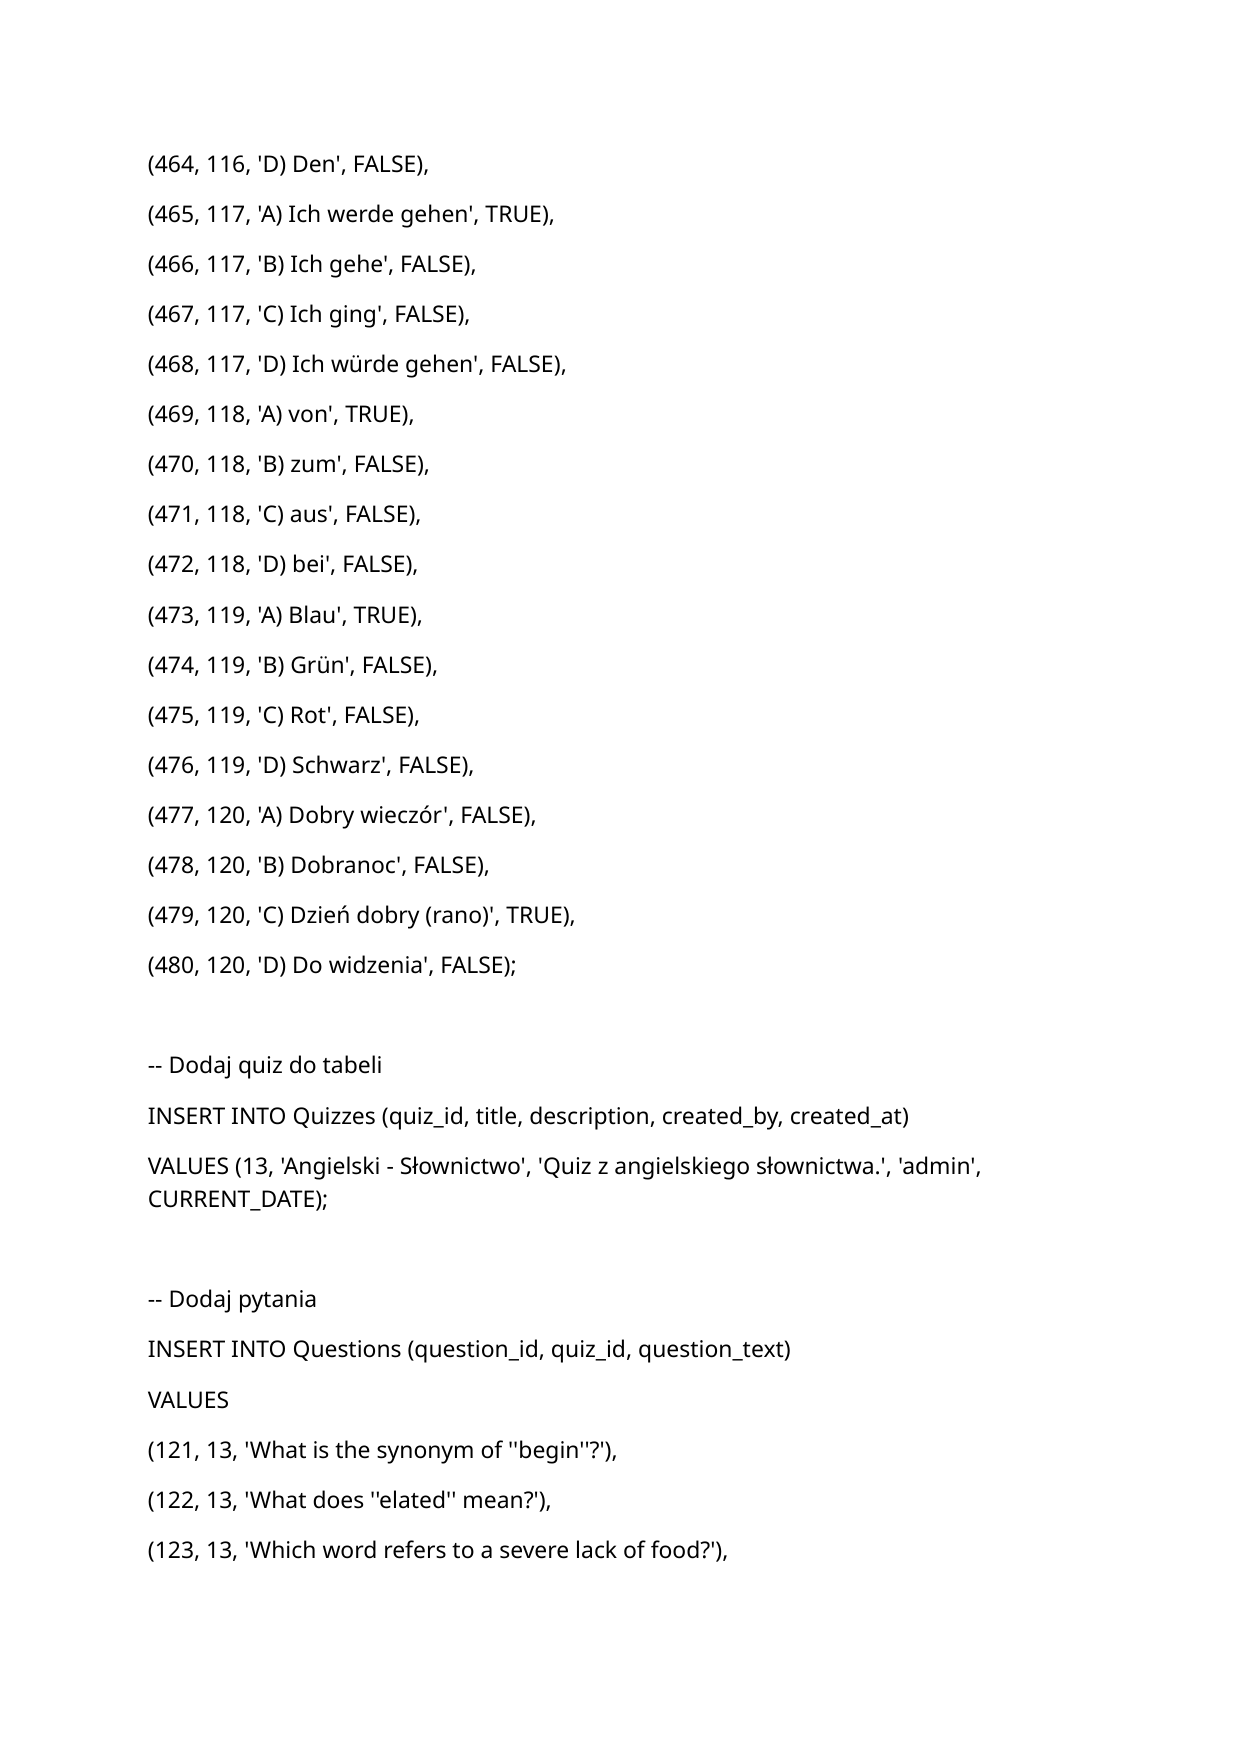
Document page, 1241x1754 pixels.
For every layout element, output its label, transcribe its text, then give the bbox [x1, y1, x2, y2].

text (469, 118, 'A) von', TRUE), [148, 398, 1093, 429]
text VALUES (13, 'Angielski - Słownictwo', 'Quiz z angielskiego słownictwa.', 'admin', CURRENT_DATE); [148, 1150, 1093, 1214]
text (470, 118, 'B) zum', FALSE), [148, 448, 1093, 479]
text (478, 120, 'B) Dobranoc', FALSE), [148, 849, 1093, 880]
text (479, 120, 'C) Dzień dobry (rano)', TRUE), [148, 899, 1093, 930]
text (473, 119, 'A) Blau', TRUE), [148, 598, 1093, 630]
text (477, 120, 'A) Dobry wieczór', FALSE), [148, 799, 1093, 830]
text INSERT INTO Questions (question_id, quiz_id, question_text) [148, 1333, 1093, 1365]
text (468, 117, 'D) Ich würde gehen', FALSE), [148, 348, 1093, 379]
text (467, 117, 'C) Ich ging', FALSE), [148, 298, 1093, 329]
text (480, 120, 'D) Do widzenia', FALSE); [148, 949, 1093, 981]
text (472, 118, 'D) bei', FALSE), [148, 548, 1093, 580]
text (466, 117, 'B) Ich gehe', FALSE), [148, 248, 1093, 279]
text (121, 13, 'What is the synonym of ''begin''?'), [148, 1434, 1093, 1465]
text (464, 116, 'D) Den', FALSE), [148, 148, 1093, 179]
text (474, 119, 'B) Grün', FALSE), [148, 649, 1093, 680]
text (476, 119, 'D) Schwarz', FALSE), [148, 749, 1093, 780]
text (475, 119, 'C) Rot', FALSE), [148, 699, 1093, 730]
text (122, 13, 'What does ''elated'' mean?'), [148, 1484, 1093, 1515]
text VALUES [148, 1383, 1093, 1415]
text INSERT INTO Quizzes (quiz_id, title, description, created_by, created_at) [148, 1099, 1093, 1131]
text (465, 117, 'A) Ich werde gehen', TRUE), [148, 198, 1093, 229]
text (471, 118, 'C) aus', FALSE), [148, 498, 1093, 529]
text -- Dodaj quiz do tabeli [148, 1049, 1093, 1081]
text (123, 13, 'Which word refers to a severe lack of food?'), [148, 1534, 1093, 1565]
text -- Dodaj pytania [148, 1283, 1093, 1314]
